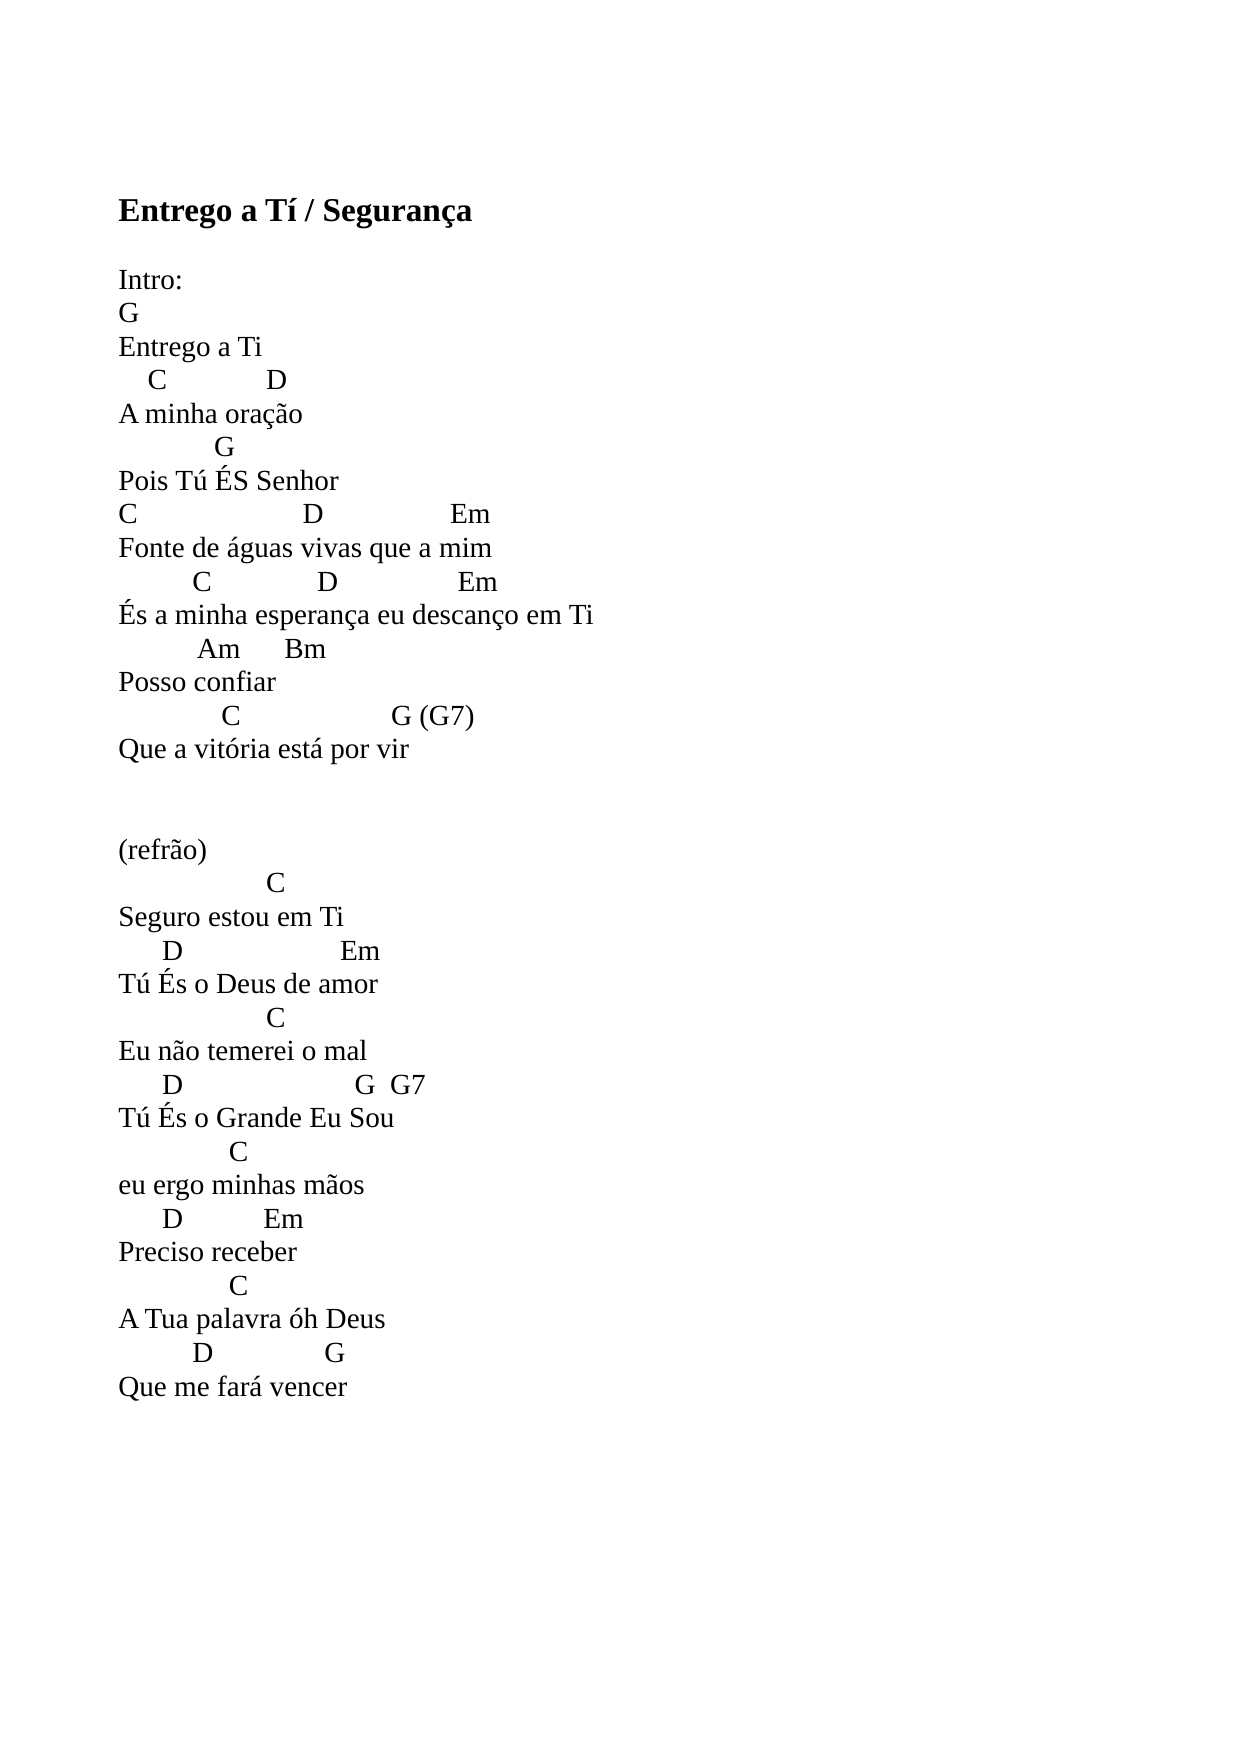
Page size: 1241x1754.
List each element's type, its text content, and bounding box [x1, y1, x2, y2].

text Posso confiar [118, 664, 1122, 698]
text D G [118, 1335, 1122, 1369]
text D Em [118, 1201, 1122, 1234]
text D G G7 [118, 1067, 1122, 1100]
text Preciso receber [118, 1234, 1122, 1268]
text G [118, 429, 1122, 463]
text Que me fará vencer [118, 1369, 1122, 1402]
text A Tua palavra óh Deus [118, 1302, 1122, 1335]
text C [118, 1000, 1122, 1033]
text D Em [118, 933, 1122, 966]
text (refrão) [118, 832, 1122, 866]
text eu ergo minhas mãos [118, 1167, 1122, 1201]
text C D [118, 362, 1122, 396]
text Am Bm [118, 631, 1122, 664]
text Tú És o Deus de amor [118, 966, 1122, 1000]
text C [118, 1268, 1122, 1302]
text C D Em [118, 497, 1122, 530]
text C D Em [118, 564, 1122, 597]
text Eu não temerei o mal [118, 1033, 1122, 1067]
text Fonte de águas vivas que a mim [118, 530, 1122, 564]
text A minha oração [118, 396, 1122, 429]
text Seguro estou em Ti [118, 899, 1122, 933]
text Entrego a Tí / Segurança [118, 190, 1122, 228]
text G [118, 295, 1122, 329]
text Intro: [118, 262, 1122, 295]
text És a minha esperança eu descanço em Ti [118, 597, 1122, 631]
text C [118, 1134, 1122, 1167]
text C [118, 866, 1122, 899]
text Entrego a Ti [118, 329, 1122, 362]
text Tú És o Grande Eu Sou [118, 1100, 1122, 1134]
text Pois Tú ÉS Senhor [118, 463, 1122, 497]
text Que a vitória está por vir [118, 731, 1122, 765]
text C G (G7) [118, 698, 1122, 731]
